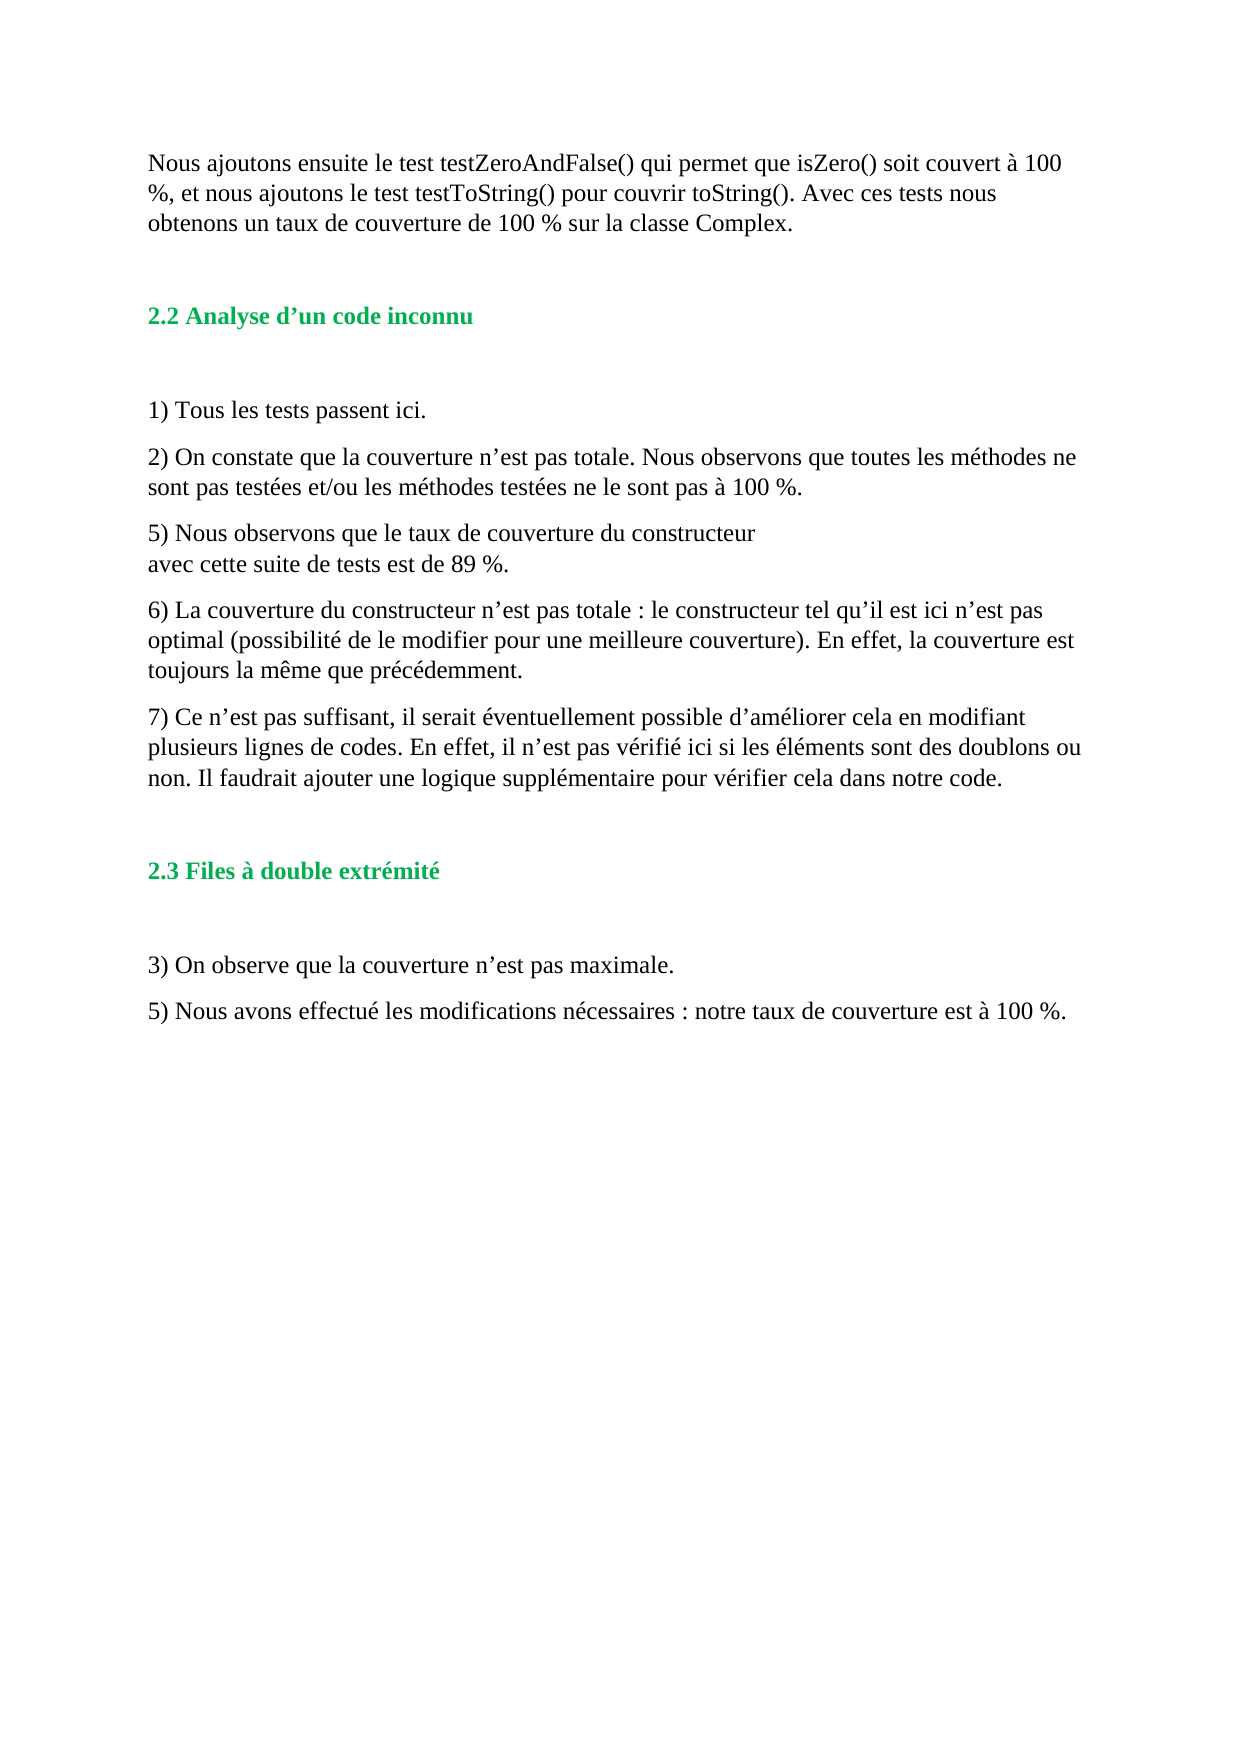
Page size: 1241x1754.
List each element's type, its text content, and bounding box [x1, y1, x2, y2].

text 5) Nous observons que le taux de couverture du constructeur avec cette suite de tests est de 89 %. [148, 518, 1093, 577]
text 6) La couverture du constructeur n’est pas totale : le constructeur tel qu’il est ici n’est pas optimal (possibilité de le modifier pour une meilleure couverture). En effet, la couverture est toujours la même que précédemment. [148, 595, 1093, 684]
text Nous ajoutons ensuite le test testZeroAndFalse() qui permet que isZero() soit couvert à 100 %, et nous ajoutons le test testToString() pour couvrir toString(). Avec ces tests nous obtenons un taux de couverture de 100 % sur la classe Complex. [148, 148, 1093, 237]
text 2.2 Analyse d’un code inconnu [148, 301, 1093, 330]
text 5) Nous avons effectué les modifications nécessaires : notre taux de couverture est à 100 %. [148, 996, 1093, 1025]
text 7) Ce n’est pas suffisant, il serait éventuellement possible d’améliorer cela en modifiant plusieurs lignes de codes. En effet, il n’est pas vérifié ici si les éléments sont des doublons ou non. Il faudrait ajouter une logique supplémentaire pour vérifier cela dans notre code. [148, 702, 1093, 791]
text 3) On observe que la couverture n’est pas maximale. [148, 950, 1093, 978]
text 2) On constate que la couverture n’est pas totale. Nous observons que toutes les méthodes ne sont pas testées et/ou les méthodes testées ne le sont pas à 100 %. [148, 442, 1093, 501]
text 1) Tous les tests passent ici. [148, 395, 1093, 424]
text 2.3 Files à double extrémité [148, 856, 1093, 885]
